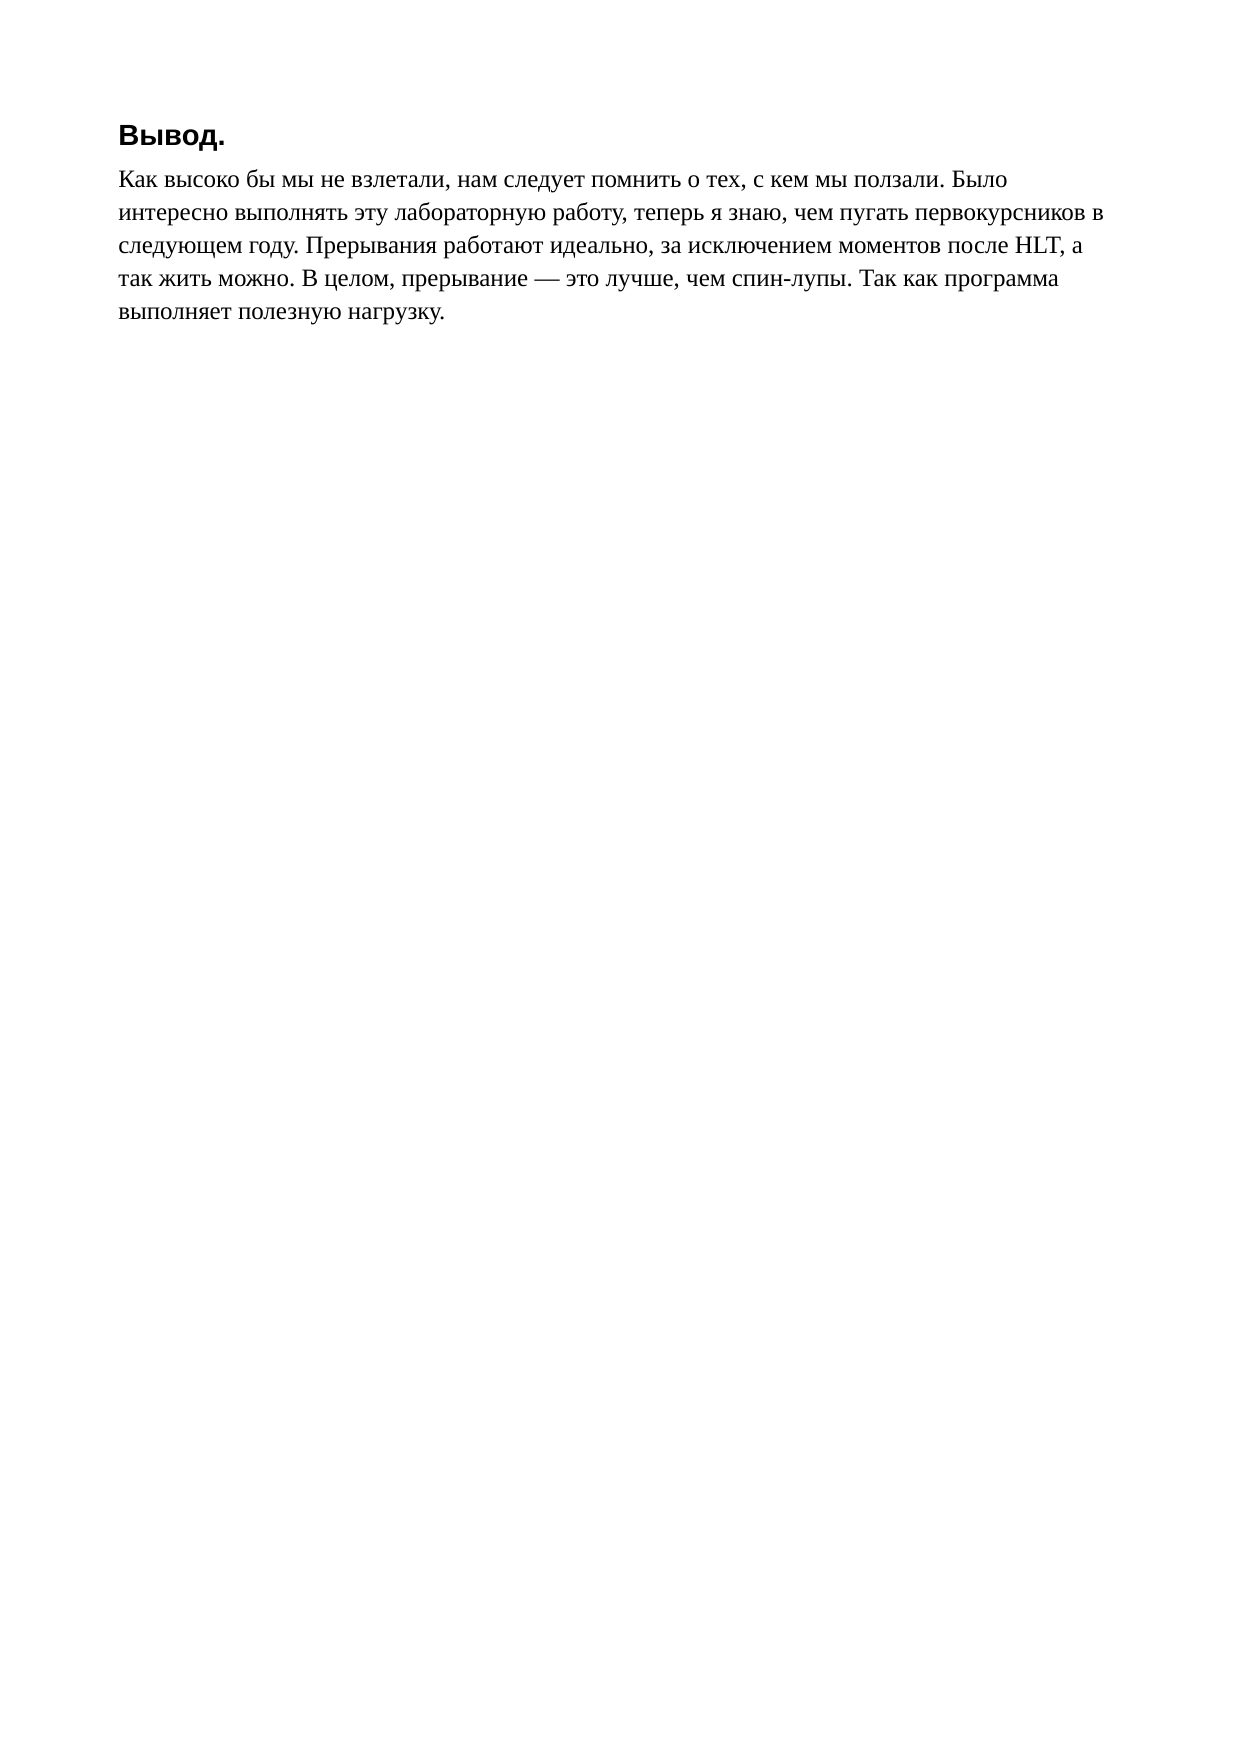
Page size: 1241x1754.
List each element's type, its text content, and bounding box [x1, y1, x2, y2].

text Как высоко бы мы не взлетали, нам следует помнить о тех, с кем мы ползали. Было интересно выполнять эту лабораторную работу, теперь я знаю, чем пугать первокурсников в следующем году. Прерывания работают идеально, за исключением моментов после HLT, а так жить можно. В целом, прерывание — это лучше, чем спин-лупы. Так как программа выполняет полезную нагрузку. [118, 164, 1122, 325]
subtitle Вывод. [118, 118, 1122, 152]
